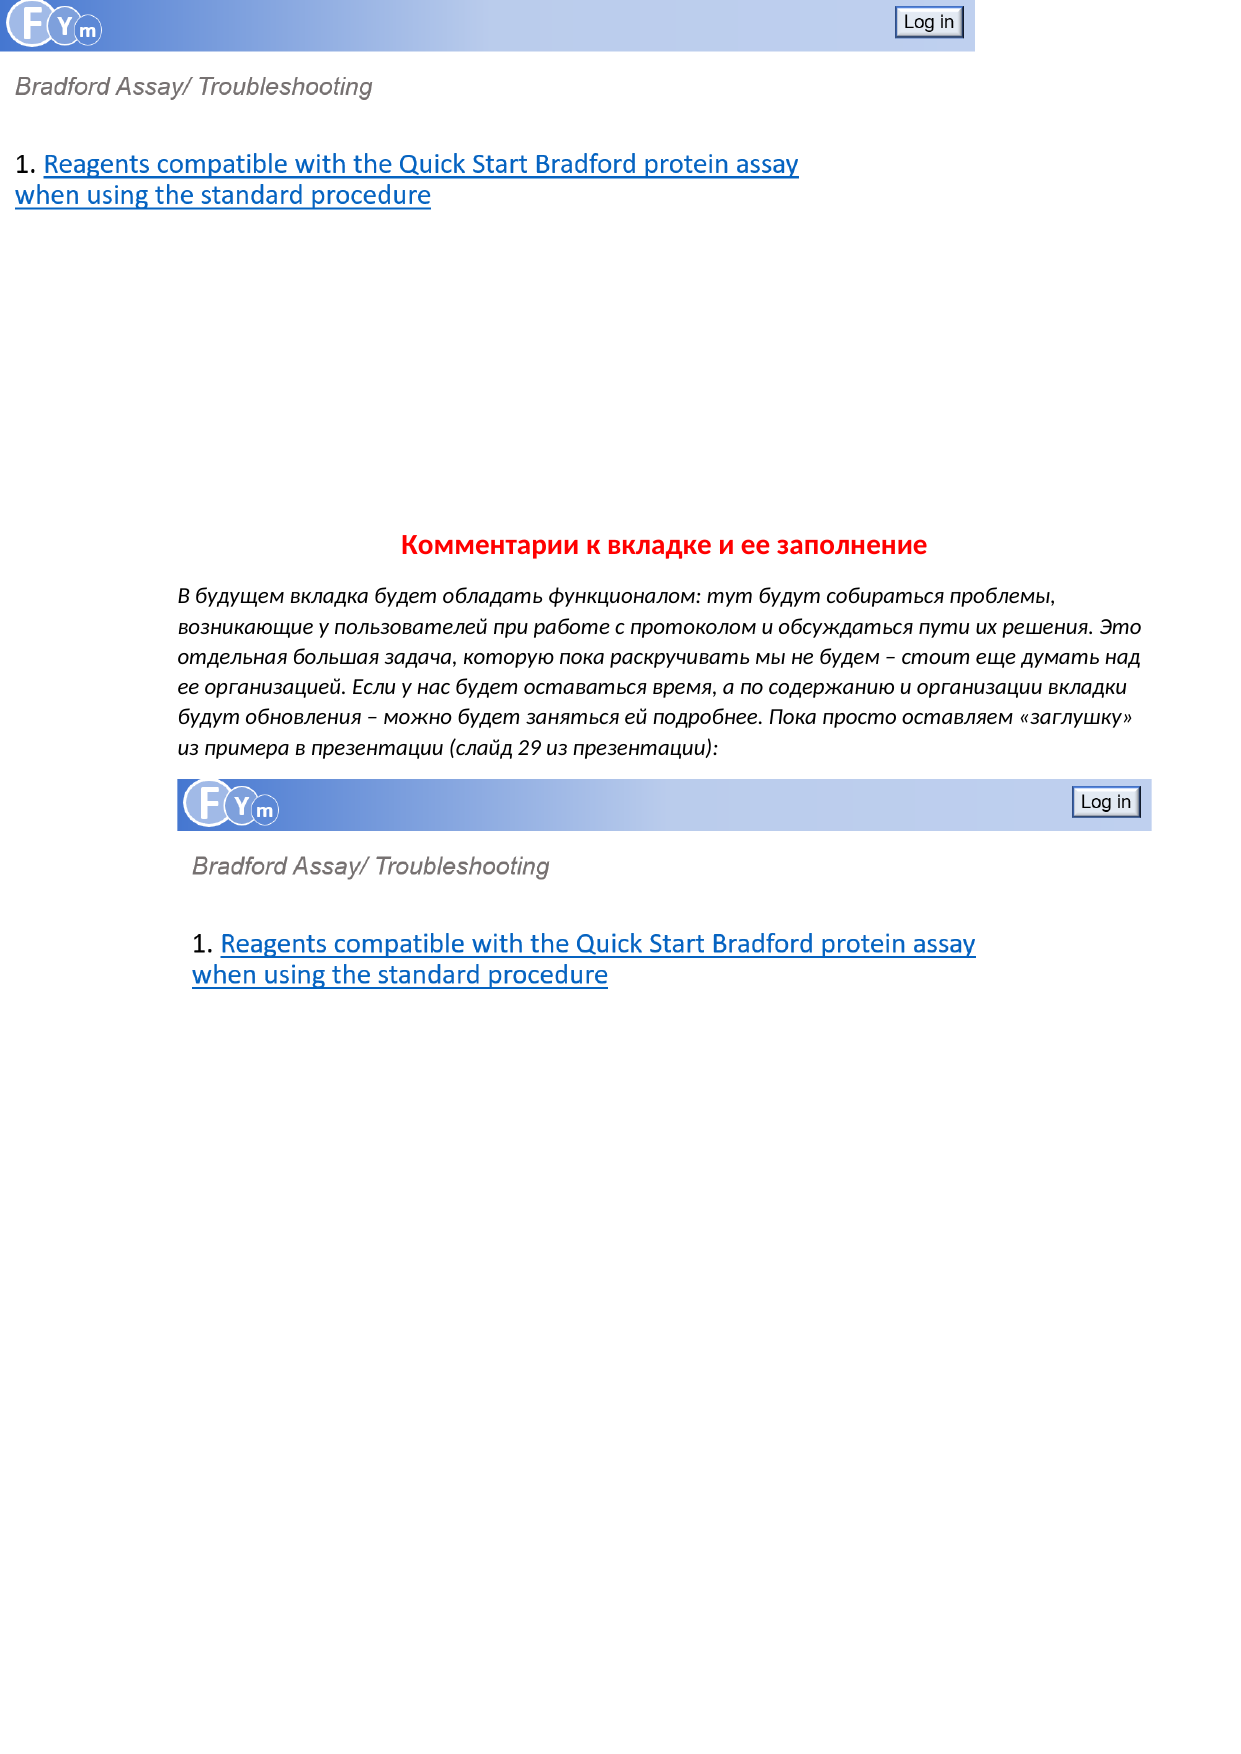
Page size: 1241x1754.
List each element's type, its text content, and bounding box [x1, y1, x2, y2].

text Комментарии к вкладке и ее заполнение [177, 118, 1152, 562]
picture [177, 779, 1152, 1306]
text В будущем вкладка будет обладать функционалом: тут будут собираться проблемы, возникающие у пользователей при работе с протоколом и обсуждаться пути их решения. Это отдельная большая задача, которую пока раскручивать мы не будем – стоит еще думать над ее организацией. Если у нас будет оставаться время, а по содержанию и организации вкладки будут обновления – можно будет заняться ей подробнее. Пока просто оставляем «заглушку» из примера в презентации (слайд 29 из презентации): [177, 582, 1152, 761]
picture [0, 0, 975, 527]
